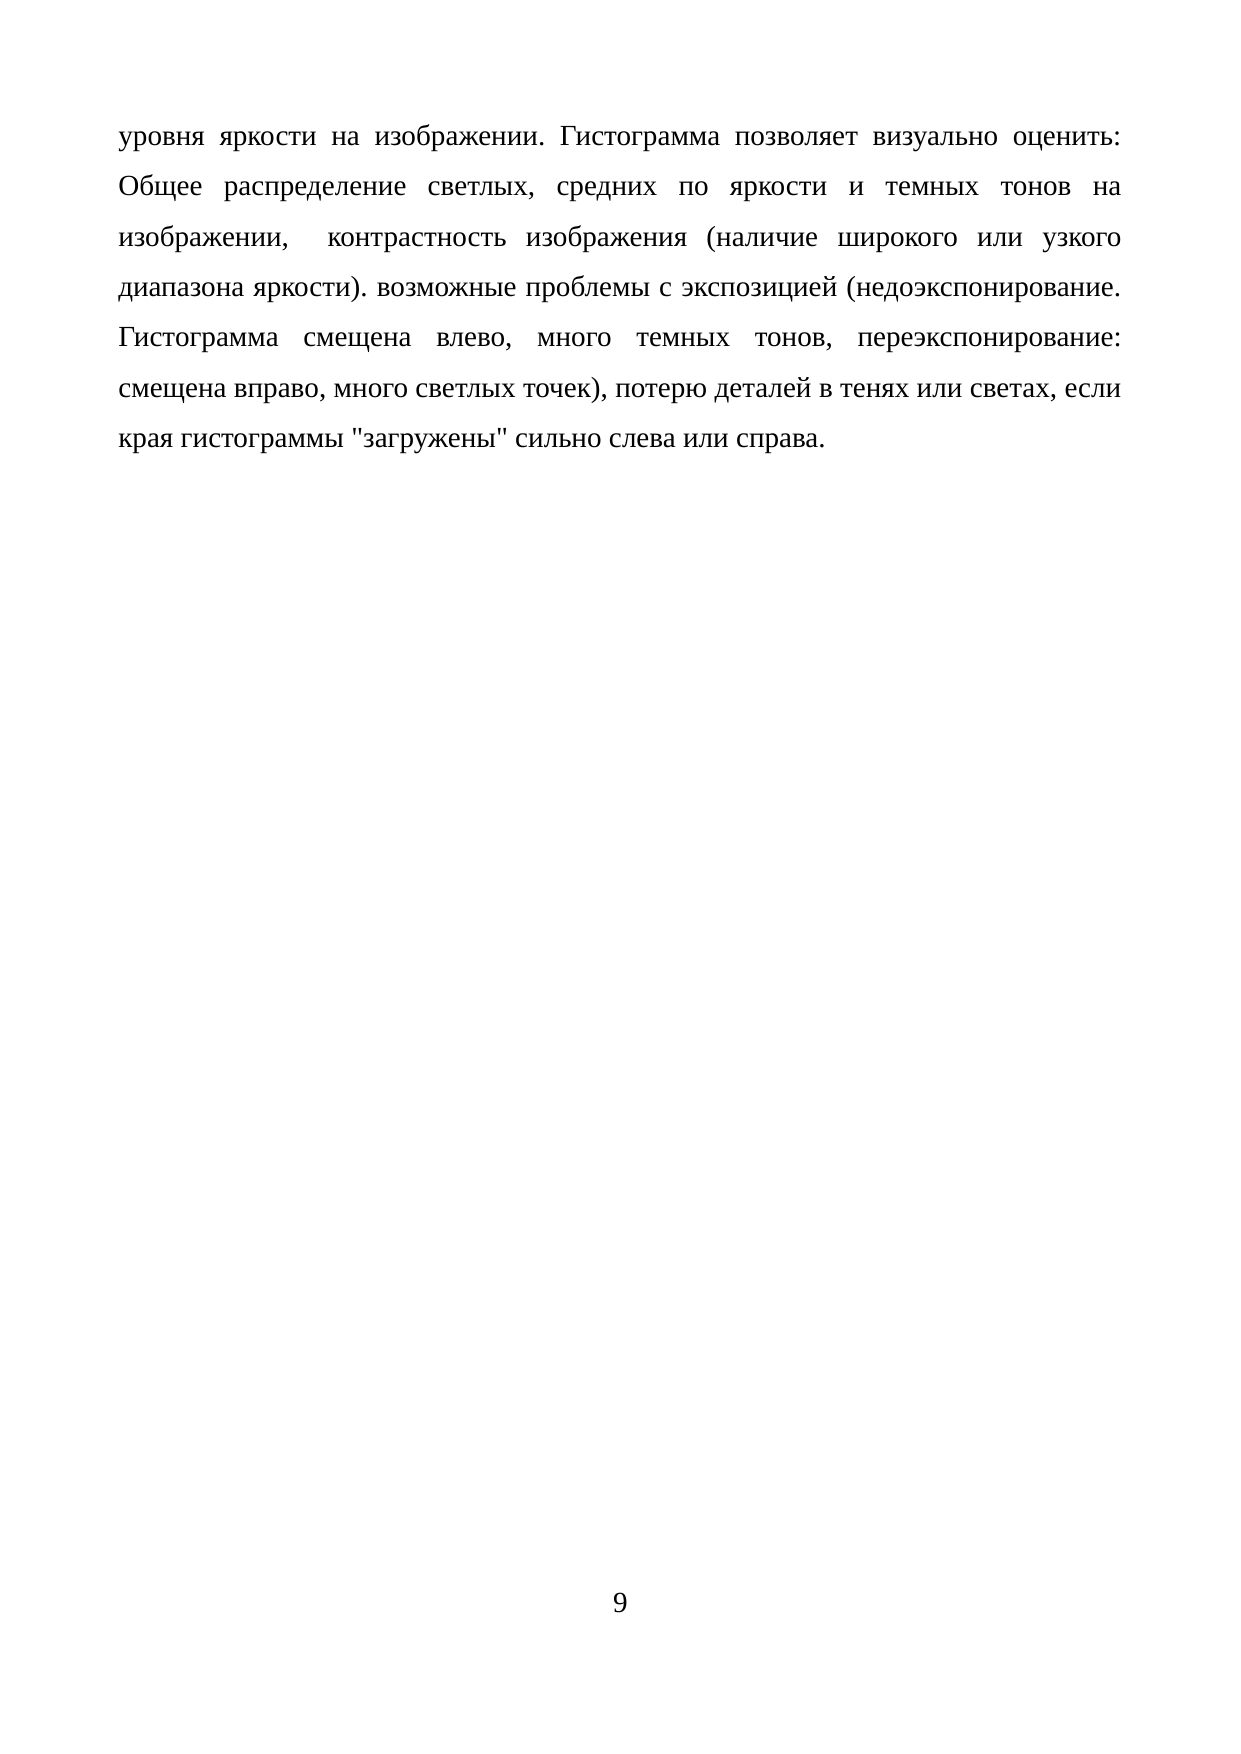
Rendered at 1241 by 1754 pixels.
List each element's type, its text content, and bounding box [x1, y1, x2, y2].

text уровня яркости на изображении. Гистограмма позволяет визуально оценить: Общее распределение светлых, средних по яркости и темных тонов на изображении, контрастность изображения (наличие широкого или узкого диапазона яркости). возможные проблемы с экспозицией (недоэкспонирование. Гистограмма смещена влево, много темных тонов, переэкспонирование: смещена вправо, много светлых точек), потерю деталей в тенях или светах, если края гистограммы "загружены" сильно слева или справа. [118, 118, 1122, 453]
